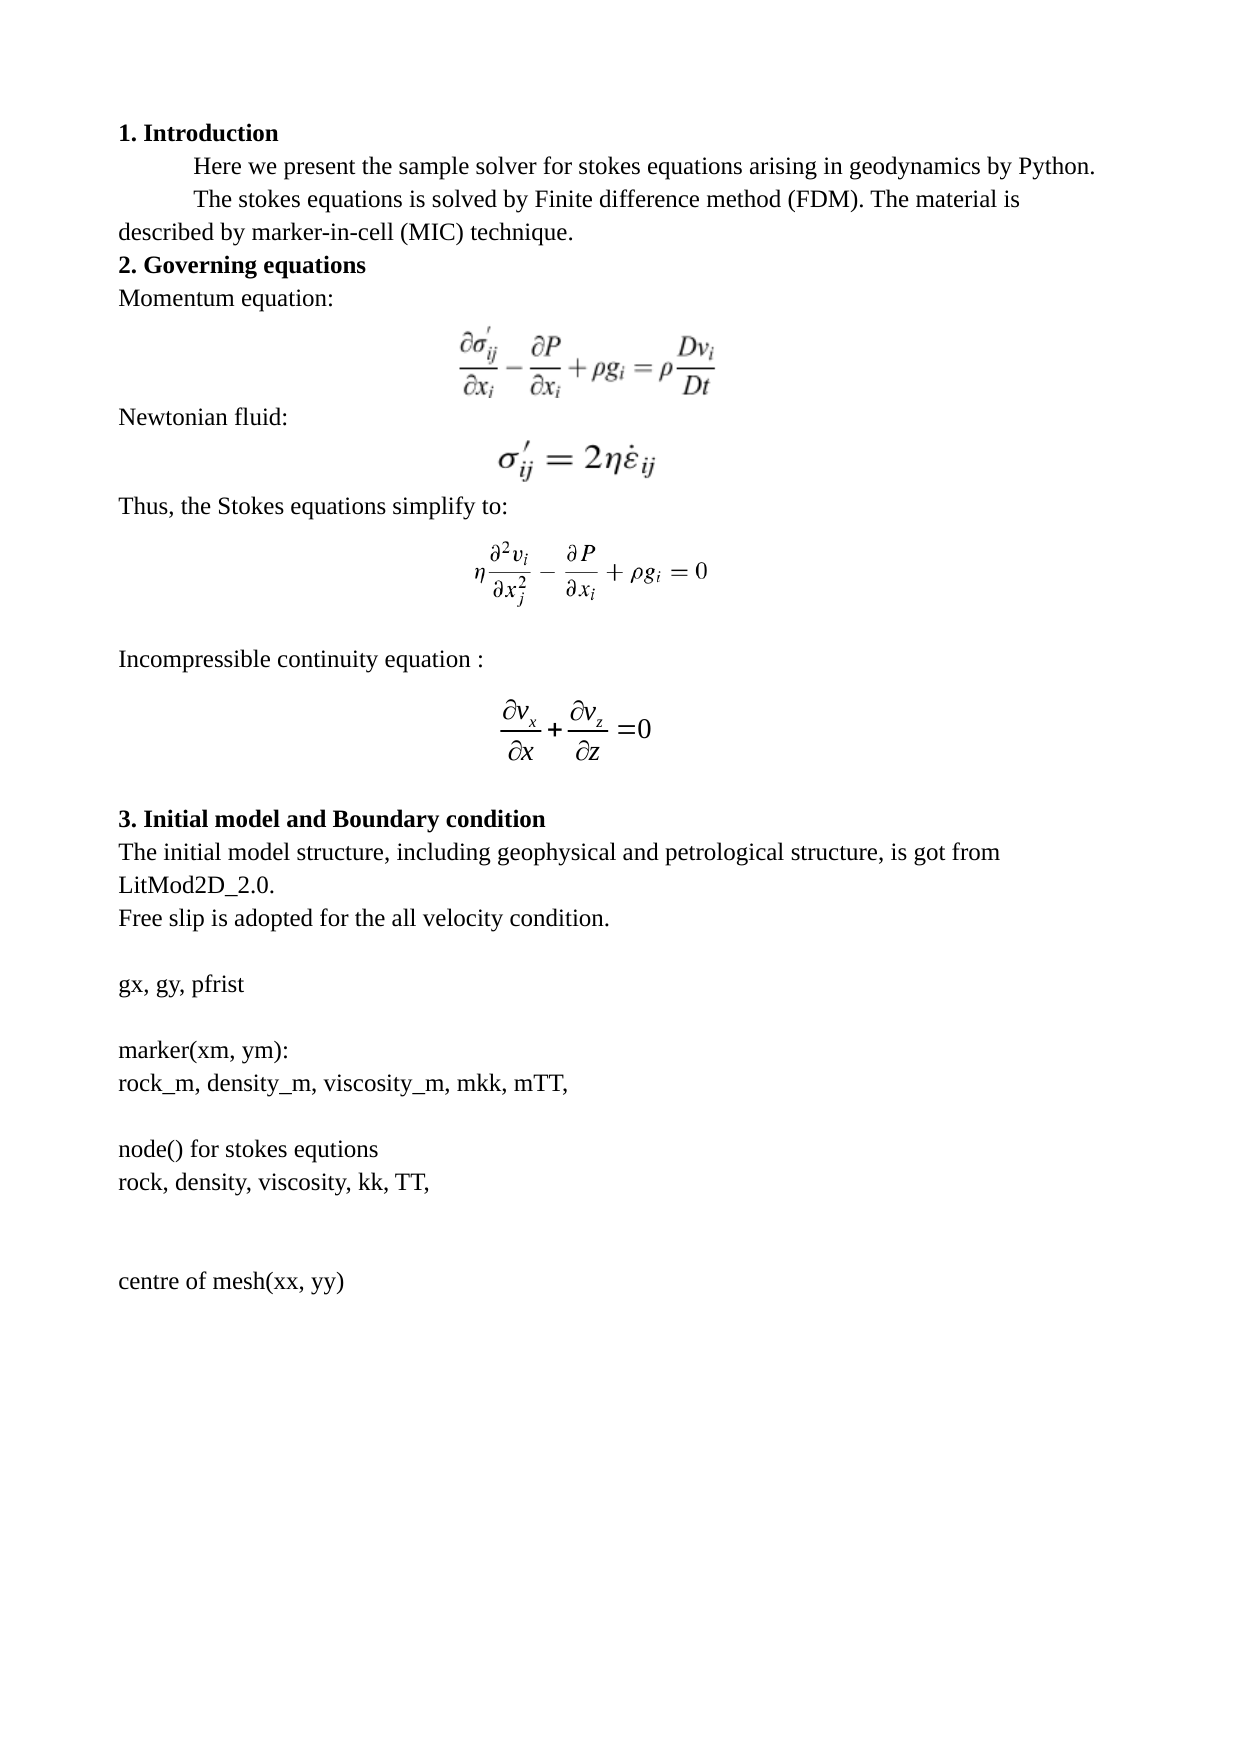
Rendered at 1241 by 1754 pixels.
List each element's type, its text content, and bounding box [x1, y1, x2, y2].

text rock, density, viscosity, kk, TT, [118, 1167, 1122, 1196]
text node() for stokes equtions [118, 1134, 1122, 1163]
text gx, gy, pfrist [118, 969, 1122, 998]
text Newtonian fluid: [118, 316, 1122, 431]
text Momentum equation: [118, 283, 1122, 312]
text The initial model structure, including geophysical and petrological structure, is got from LitMod2D_2.0. [118, 837, 1122, 899]
text Free slip is adopted for the all velocity condition. [118, 903, 1122, 932]
text marker(xm, ym): [118, 1035, 1122, 1064]
text centre of mesh(xx, yy) [118, 1266, 1122, 1295]
text 3. Initial model and Boundary condition [118, 804, 1122, 833]
text The stokes equations is solved by Finite difference method (FDM). The material is described by marker-in-cell (MIC) technique. [118, 184, 1122, 246]
text Here we present the sample solver for stokes equations arising in geodynamics by Python. [118, 151, 1122, 180]
picture [494, 434, 659, 487]
text rock_m, density_m, viscosity_m, mkk, mTT, [118, 1068, 1122, 1097]
picture [470, 538, 707, 607]
text 2. Governing equations [118, 250, 1122, 279]
text 1. Introduction [118, 118, 1122, 147]
text Incompressible continuity equation : [118, 644, 1122, 673]
text Thus, the Stokes equations simplify to: [118, 435, 1122, 520]
picture [451, 315, 721, 398]
